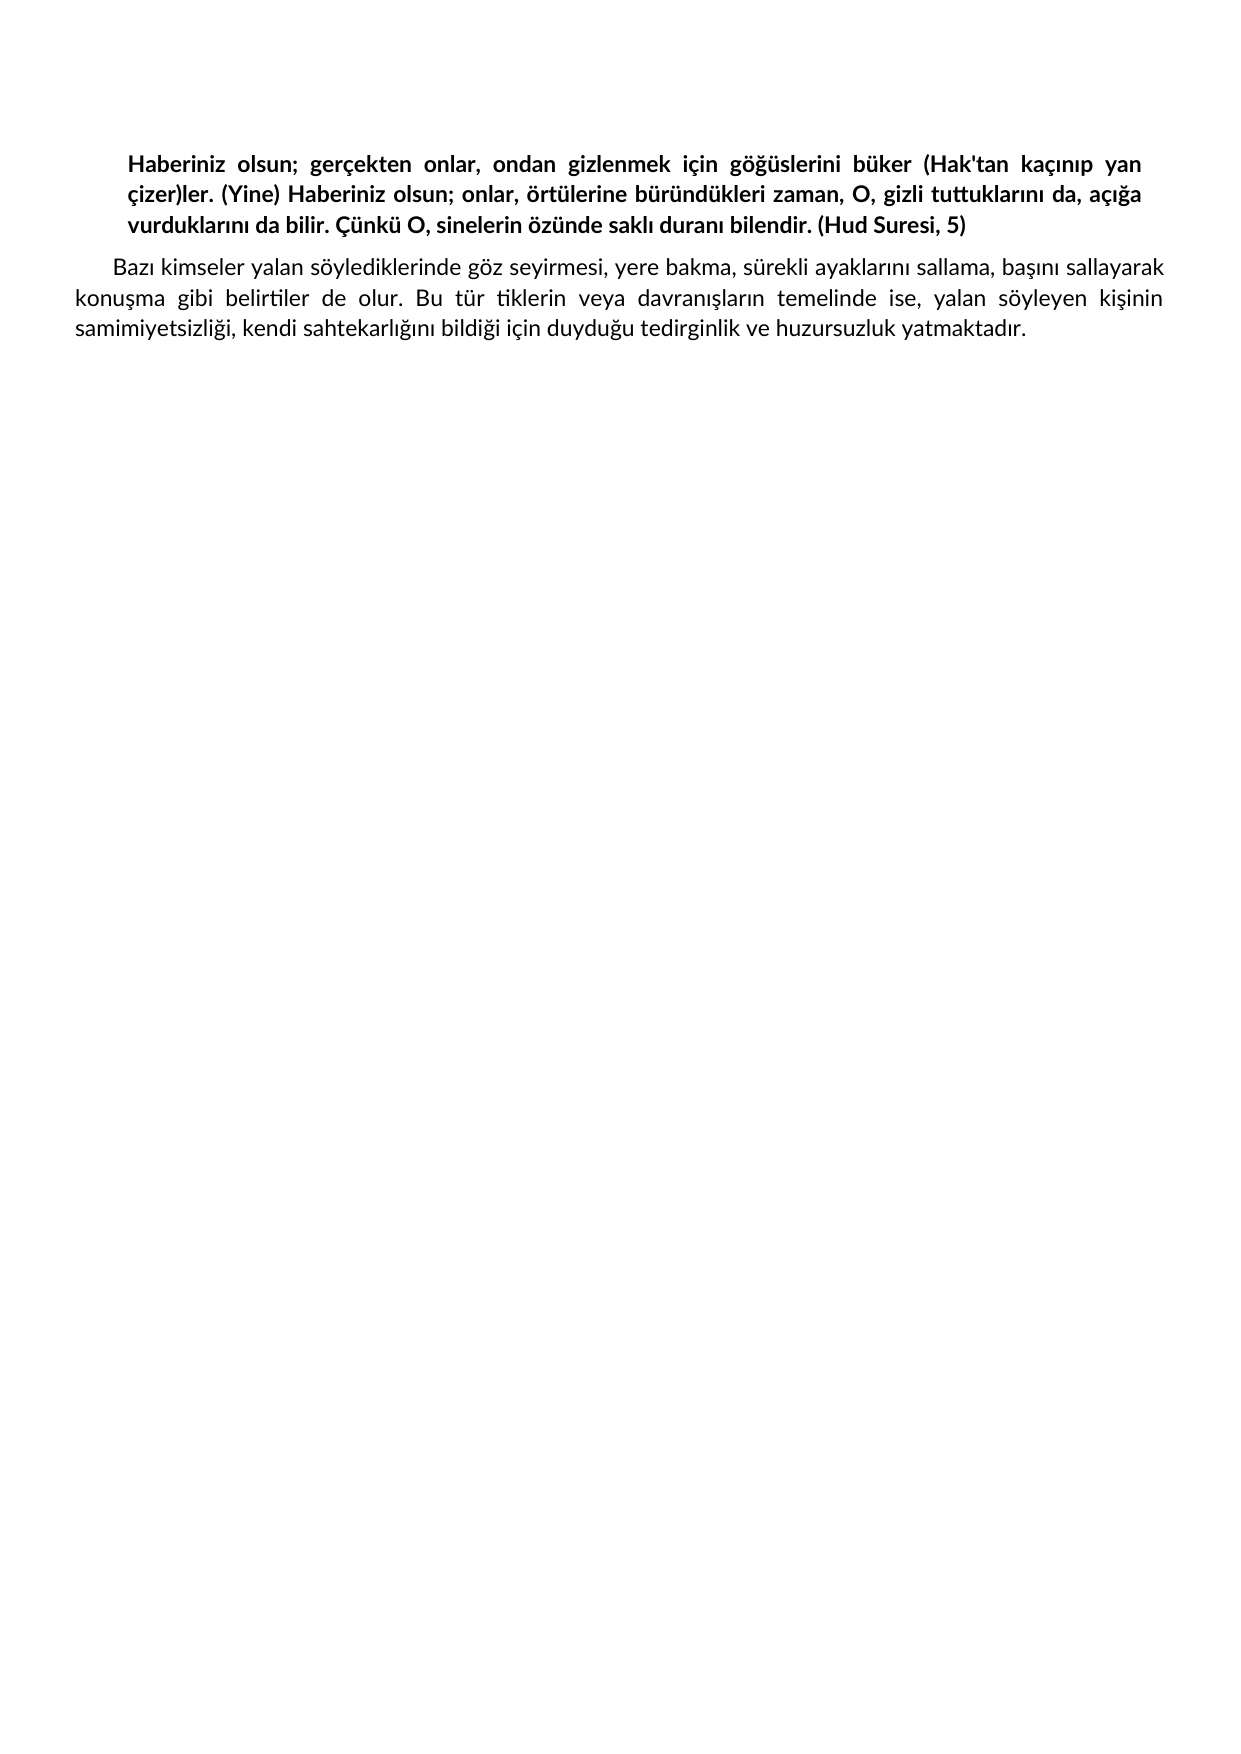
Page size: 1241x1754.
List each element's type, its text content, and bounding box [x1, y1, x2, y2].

text Haberiniz olsun; gerçekten onlar, ondan gizlenmek için göğüslerini büker (Hak'tan kaçınıp yan çizer)ler. (Yine) Haberiniz olsun; onlar, örtülerine büründükleri zaman, O, gizli tuttuklarını da, açığa vurduklarını da bilir. Çünkü O, sinelerin özünde saklı duranı bilendir. (Hud Suresi, 5) [127, 150, 1143, 238]
text Bazı kimseler yalan söylediklerinde göz seyirmesi, yere bakma, sürekli ayaklarını sallama, başını sallayarak konuşma gibi belirtiler de olur. Bu tür tiklerin veya davranışların temelinde ise, yalan söyleyen kişinin samimiyetsizliği, kendi sahtekarlığını bildiği için duyduğu tedirginlik ve huzursuzluk yatmaktadır. [75, 253, 1165, 341]
